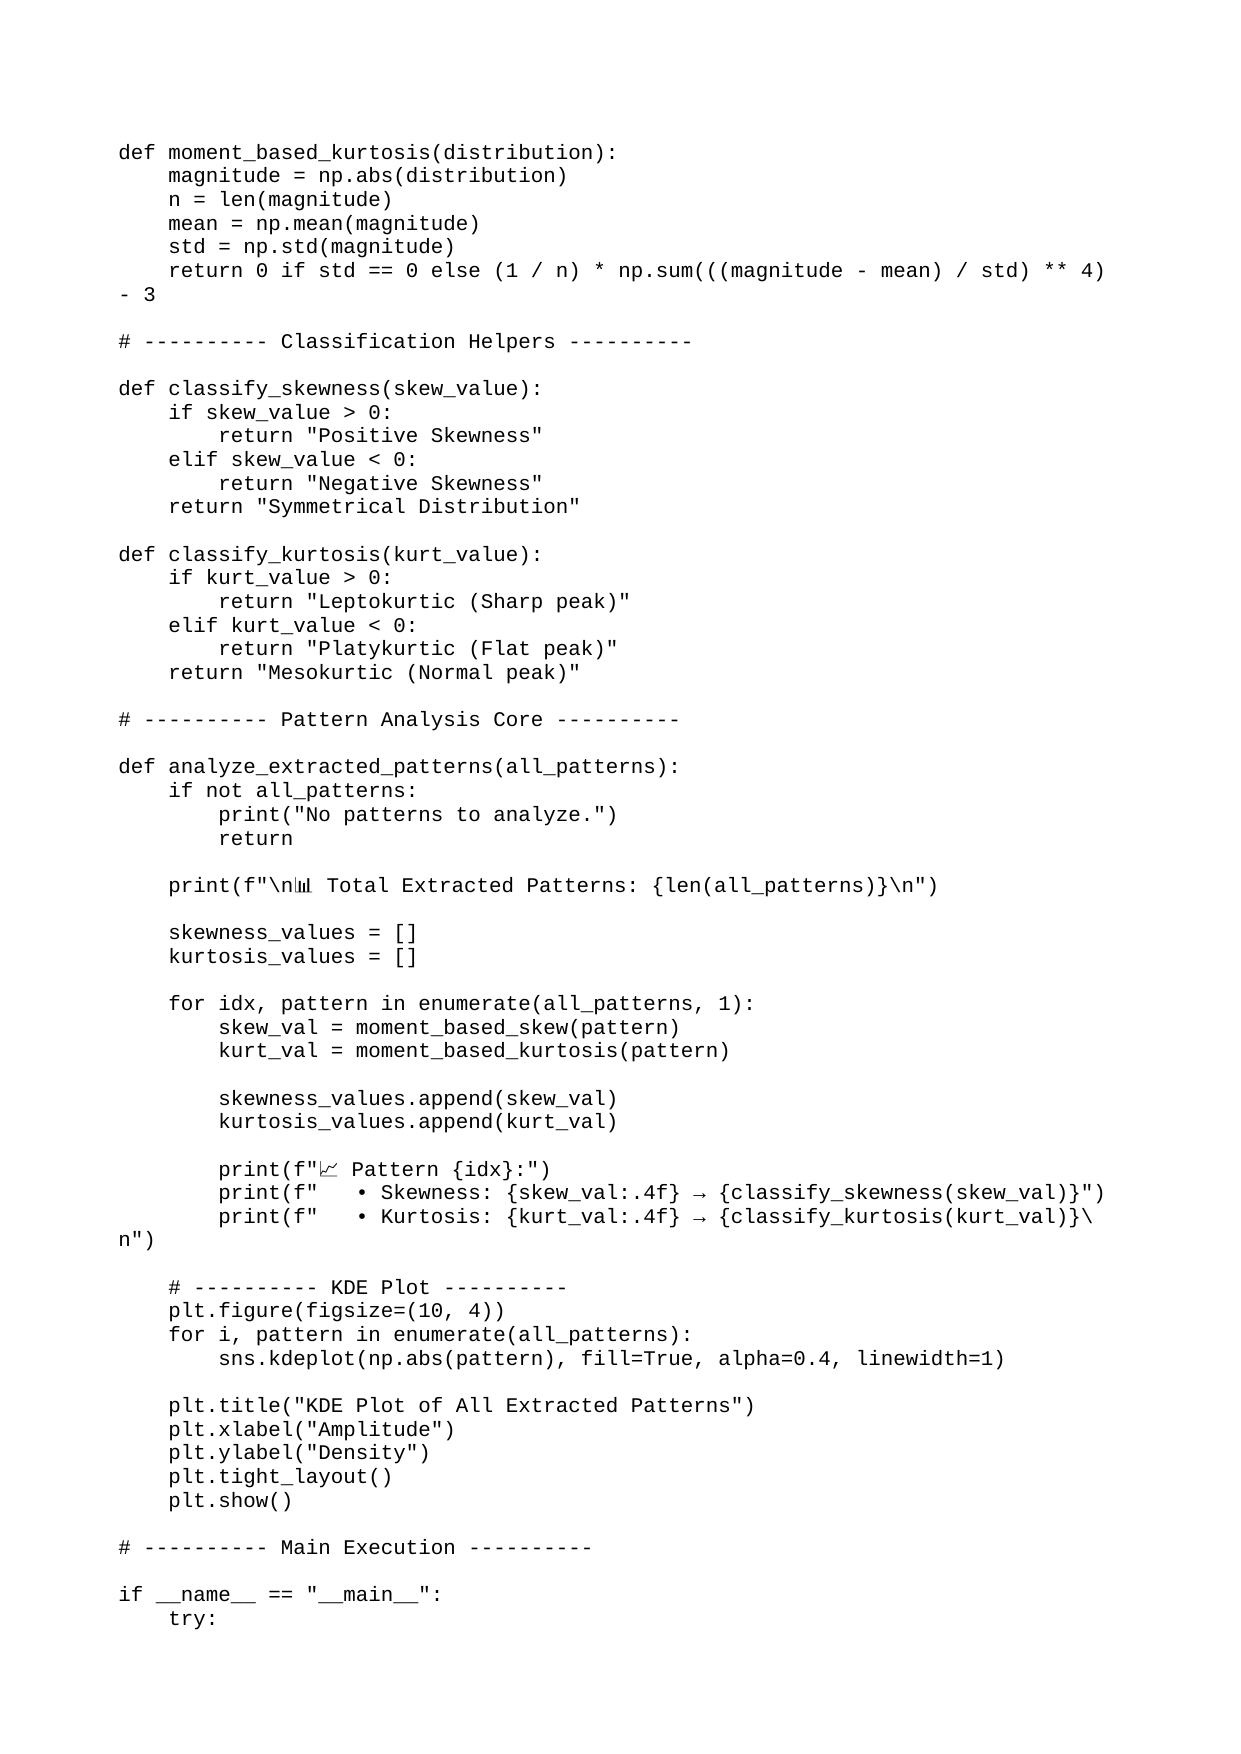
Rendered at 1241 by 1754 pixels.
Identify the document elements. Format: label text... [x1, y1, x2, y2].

text return "Symmetrical Distribution" [118, 496, 1122, 520]
text plt.xlabel("Amplitude") [118, 1419, 1122, 1442]
text def analyze_extracted_patterns(all_patterns): [118, 757, 1122, 780]
text if __name__ == "__main__": [118, 1584, 1122, 1608]
text # ---------- Classification Helpers ---------- [118, 331, 1122, 354]
text if not all_patterns: [118, 780, 1122, 804]
text mean = np.mean(magnitude) [118, 213, 1122, 236]
text if kurt_value > 0: [118, 567, 1122, 591]
text return "Mesokurtic (Normal peak)" [118, 662, 1122, 686]
text n = len(magnitude) [118, 189, 1122, 213]
text return "Negative Skewness" [118, 473, 1122, 496]
text elif kurt_value < 0: [118, 615, 1122, 638]
text sns.kdeplot(np.abs(pattern), fill=True, alpha=0.4, linewidth=1) [118, 1348, 1122, 1371]
text return "Platykurtic (Flat peak)" [118, 638, 1122, 662]
text try: [118, 1608, 1122, 1631]
text plt.figure(figsize=(10, 4)) [118, 1300, 1122, 1324]
text kurtosis_values = [] [118, 946, 1122, 969]
text skewness_values.append(skew_val) [118, 1088, 1122, 1111]
text for idx, pattern in enumerate(all_patterns, 1): [118, 993, 1122, 1017]
text plt.ylabel("Density") [118, 1442, 1122, 1466]
text plt.tight_layout() [118, 1466, 1122, 1489]
text print(f"📈 Pattern {idx}:") [118, 1158, 1122, 1182]
text def classify_skewness(skew_value): [118, 378, 1122, 402]
text if skew_value > 0: [118, 402, 1122, 426]
text skewness_values = [] [118, 922, 1122, 946]
text # ---------- Pattern Analysis Core ---------- [118, 709, 1122, 733]
text std = np.std(magnitude) [118, 236, 1122, 260]
text return "Positive Skewness" [118, 426, 1122, 449]
text kurt_val = moment_based_kurtosis(pattern) [118, 1040, 1122, 1064]
text elif skew_value < 0: [118, 449, 1122, 473]
text print("No patterns to analyze.") [118, 804, 1122, 827]
text magnitude = np.abs(distribution) [118, 165, 1122, 189]
text kurtosis_values.append(kurt_val) [118, 1111, 1122, 1135]
text print(f" • Kurtosis: {kurt_val:.4f} → {classify_kurtosis(kurt_val)}\n") [118, 1206, 1122, 1253]
text plt.title("KDE Plot of All Extracted Patterns") [118, 1395, 1122, 1419]
text for i, pattern in enumerate(all_patterns): [118, 1324, 1122, 1348]
text def classify_kurtosis(kurt_value): [118, 544, 1122, 567]
text plt.show() [118, 1489, 1122, 1513]
text return "Leptokurtic (Sharp peak)" [118, 591, 1122, 615]
text return 0 if std == 0 else (1 / n) * np.sum(((magnitude - mean) / std) ** 4) - 3 [118, 260, 1122, 307]
text skew_val = moment_based_skew(pattern) [118, 1017, 1122, 1040]
text print(f" • Skewness: {skew_val:.4f} → {classify_skewness(skew_val)}") [118, 1182, 1122, 1206]
text return [118, 827, 1122, 851]
text # ---------- Main Execution ---------- [118, 1537, 1122, 1561]
text print(f"\n📊 Total Extracted Patterns: {len(all_patterns)}\n") [118, 875, 1122, 898]
text # ---------- KDE Plot ---------- [118, 1277, 1122, 1300]
text def moment_based_kurtosis(distribution): [118, 142, 1122, 165]
